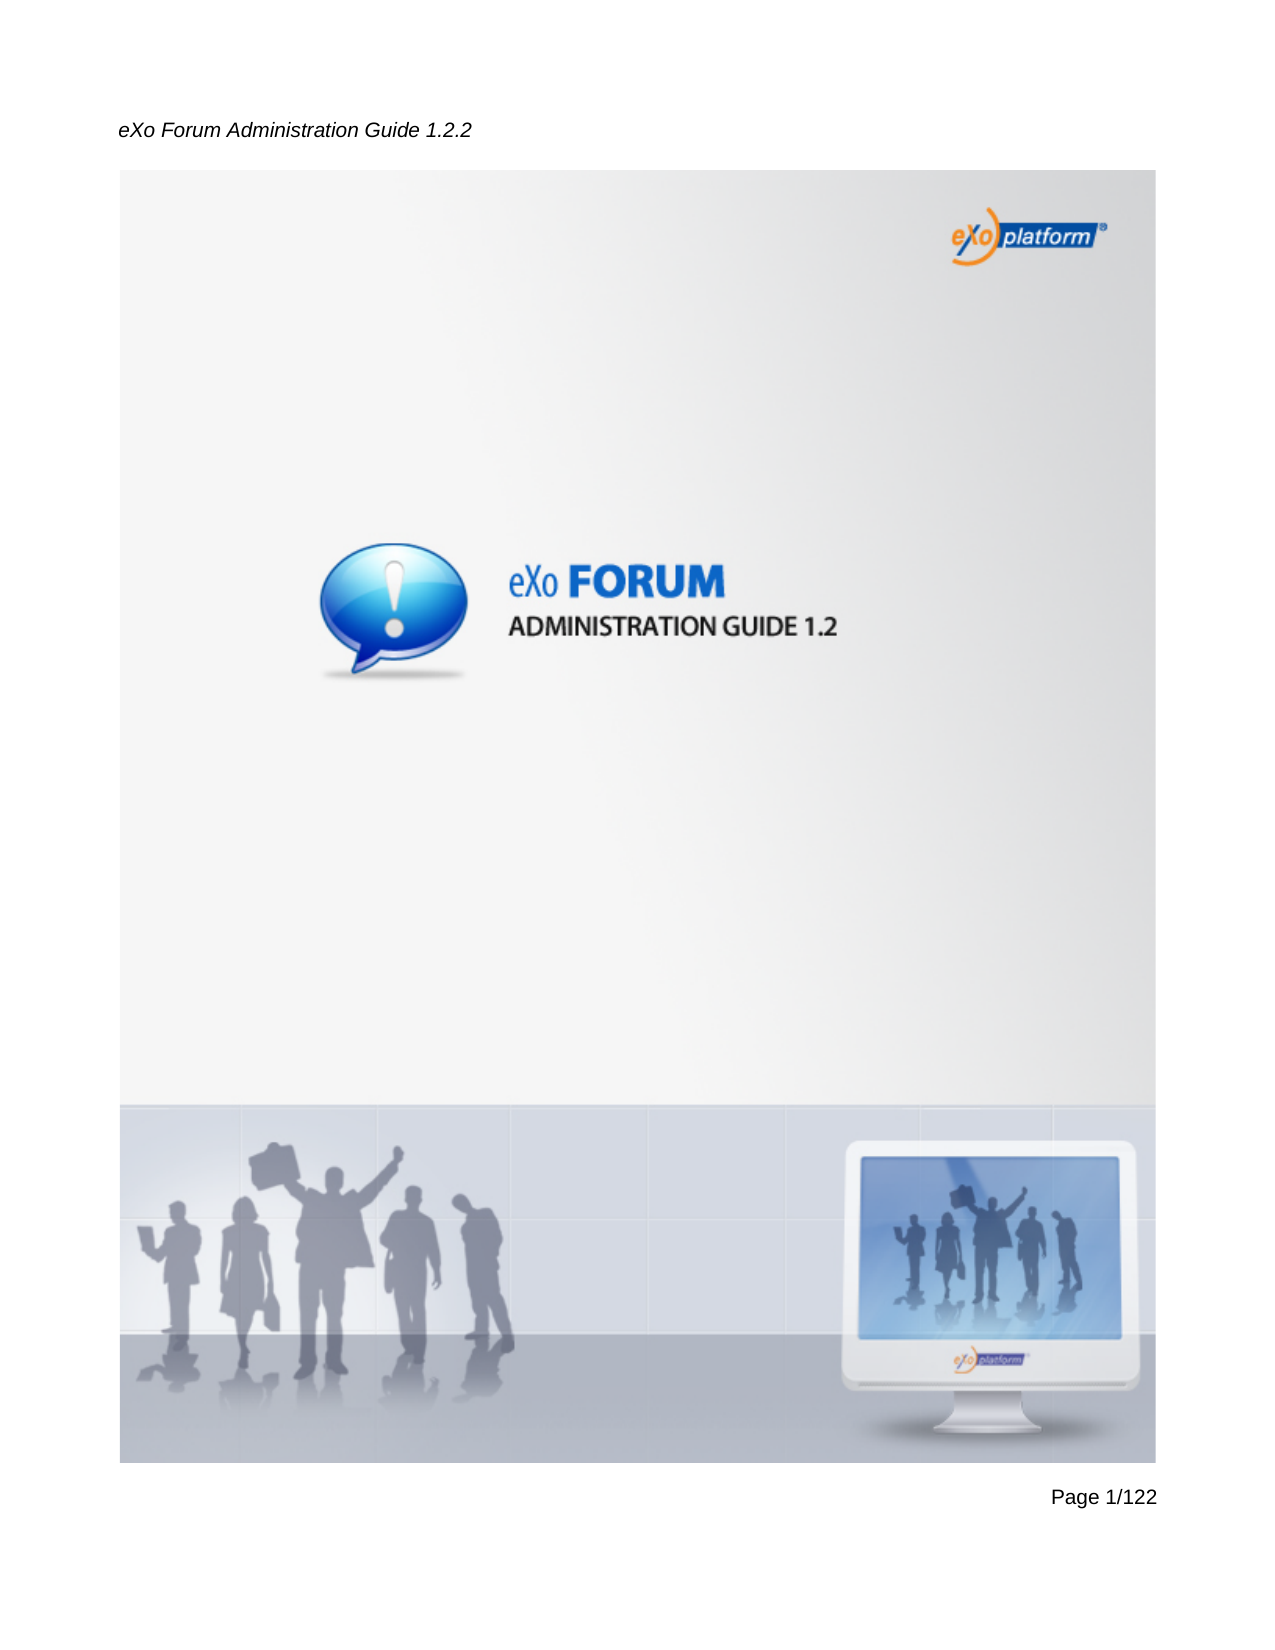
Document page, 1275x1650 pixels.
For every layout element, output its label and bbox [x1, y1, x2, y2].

picture [119, 170, 1156, 1463]
